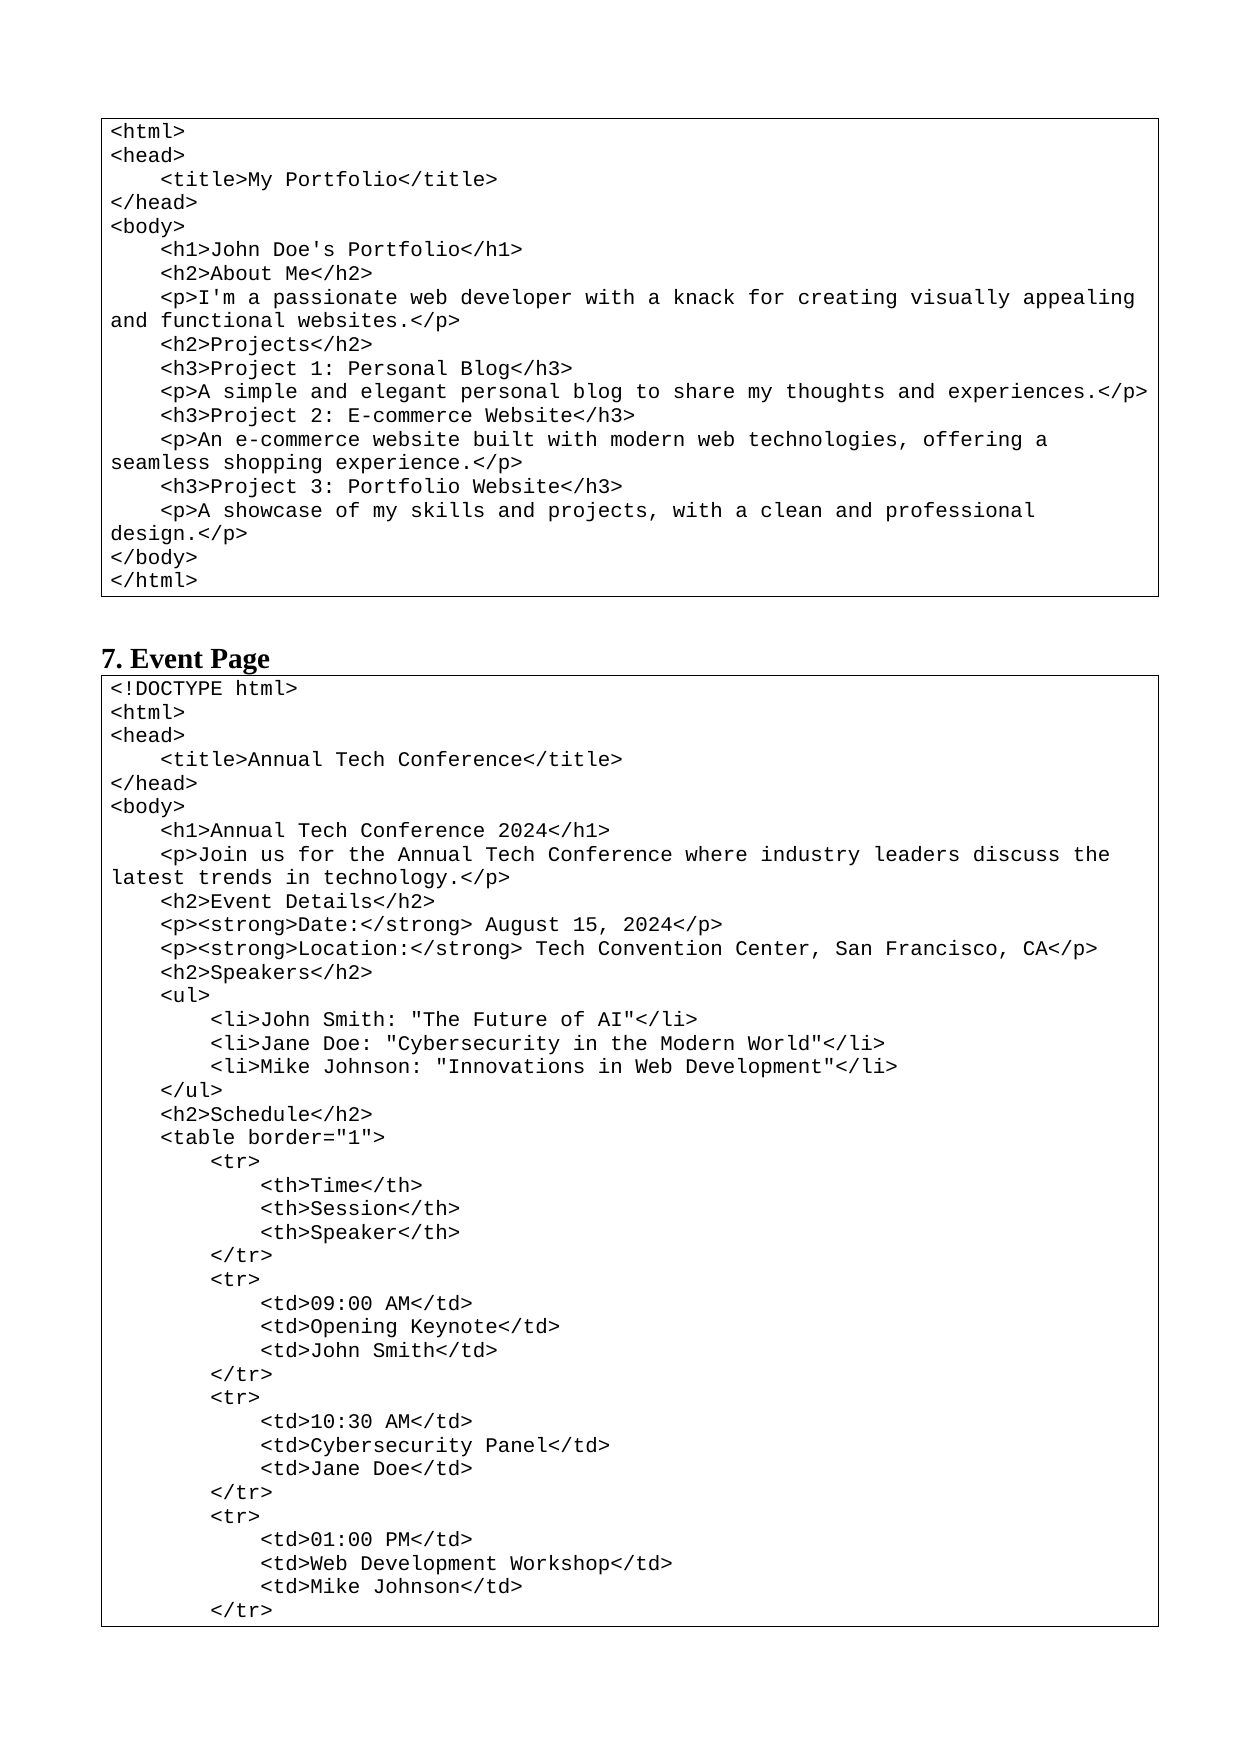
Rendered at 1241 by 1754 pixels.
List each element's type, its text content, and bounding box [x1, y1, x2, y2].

text <h1>Annual Tech Conference 2024</h1> [102, 817, 1158, 840]
text </html> [102, 567, 1158, 596]
text <p>An e-commerce website built with modern web technologies, offering a seamless shopping experience.</p> [102, 426, 1158, 473]
text <li>Mike Johnson: "Innovations in Web Development"</li> [102, 1053, 1158, 1077]
text <html> [102, 119, 1158, 142]
text <td>Jane Doe</td> [102, 1455, 1158, 1479]
text </tr> [102, 1479, 1158, 1502]
text <!DOCTYPE html> [102, 676, 1158, 698]
text <th>Speaker</th> [102, 1219, 1158, 1242]
text </tr> [102, 1597, 1158, 1626]
text <td>Mike Johnson</td> [102, 1573, 1158, 1597]
text <h2>Event Details</h2> [102, 888, 1158, 911]
text </tr> [102, 1361, 1158, 1384]
text <p>Join us for the Annual Tech Conference where industry leaders discuss the latest trends in technology.</p> [102, 840, 1158, 888]
text <p>A showcase of my skills and projects, with a clean and professional design.</p> [102, 496, 1158, 544]
text <h2>About Me</h2> [102, 260, 1158, 284]
text <p><strong>Date:</strong> August 15, 2024</p> [102, 911, 1158, 935]
text </ul> [102, 1077, 1158, 1101]
text <title>My Portfolio</title> [102, 165, 1158, 189]
text <title>Annual Tech Conference</title> [102, 746, 1158, 769]
text </tr> [102, 1242, 1158, 1266]
text <td>Cybersecurity Panel</td> [102, 1432, 1158, 1455]
text <tr> [102, 1384, 1158, 1408]
text <li>John Smith: "The Future of AI"</li> [102, 1006, 1158, 1029]
text <tr> [102, 1502, 1158, 1526]
subtitle 7. Event Page [101, 641, 1159, 675]
text <h2>Schedule</h2> [102, 1101, 1158, 1124]
text <head> [102, 722, 1158, 746]
text <td>09:00 AM</td> [102, 1290, 1158, 1313]
text <tr> [102, 1148, 1158, 1171]
text <h1>John Doe's Portfolio</h1> [102, 236, 1158, 260]
text <body> [102, 213, 1158, 236]
text <tr> [102, 1266, 1158, 1290]
text <table border="1"> [102, 1124, 1158, 1148]
text </body> [102, 544, 1158, 567]
text <p>I'm a passionate web developer with a knack for creating visually appealing and functional websites.</p> [102, 284, 1158, 331]
text <th>Time</th> [102, 1171, 1158, 1195]
text </head> [102, 769, 1158, 793]
text <p><strong>Location:</strong> Tech Convention Center, San Francisco, CA</p> [102, 935, 1158, 959]
text <p>A simple and elegant personal blog to share my thoughts and experiences.</p> [102, 378, 1158, 402]
text <td>Opening Keynote</td> [102, 1313, 1158, 1337]
text </head> [102, 189, 1158, 213]
text <body> [102, 793, 1158, 817]
text <head> [102, 142, 1158, 165]
text <html> [102, 698, 1158, 722]
text <h3>Project 1: Personal Blog</h3> [102, 354, 1158, 378]
text <li>Jane Doe: "Cybersecurity in the Modern World"</li> [102, 1029, 1158, 1053]
text <h3>Project 3: Portfolio Website</h3> [102, 473, 1158, 496]
text <ul> [102, 982, 1158, 1006]
text <td>Web Development Workshop</td> [102, 1550, 1158, 1573]
text <td>John Smith</td> [102, 1337, 1158, 1361]
text <h2>Speakers</h2> [102, 959, 1158, 982]
text <h3>Project 2: E-commerce Website</h3> [102, 402, 1158, 426]
text <td>01:00 PM</td> [102, 1526, 1158, 1550]
text <h2>Projects</h2> [102, 331, 1158, 354]
text <td>10:30 AM</td> [102, 1408, 1158, 1432]
text <th>Session</th> [102, 1195, 1158, 1219]
